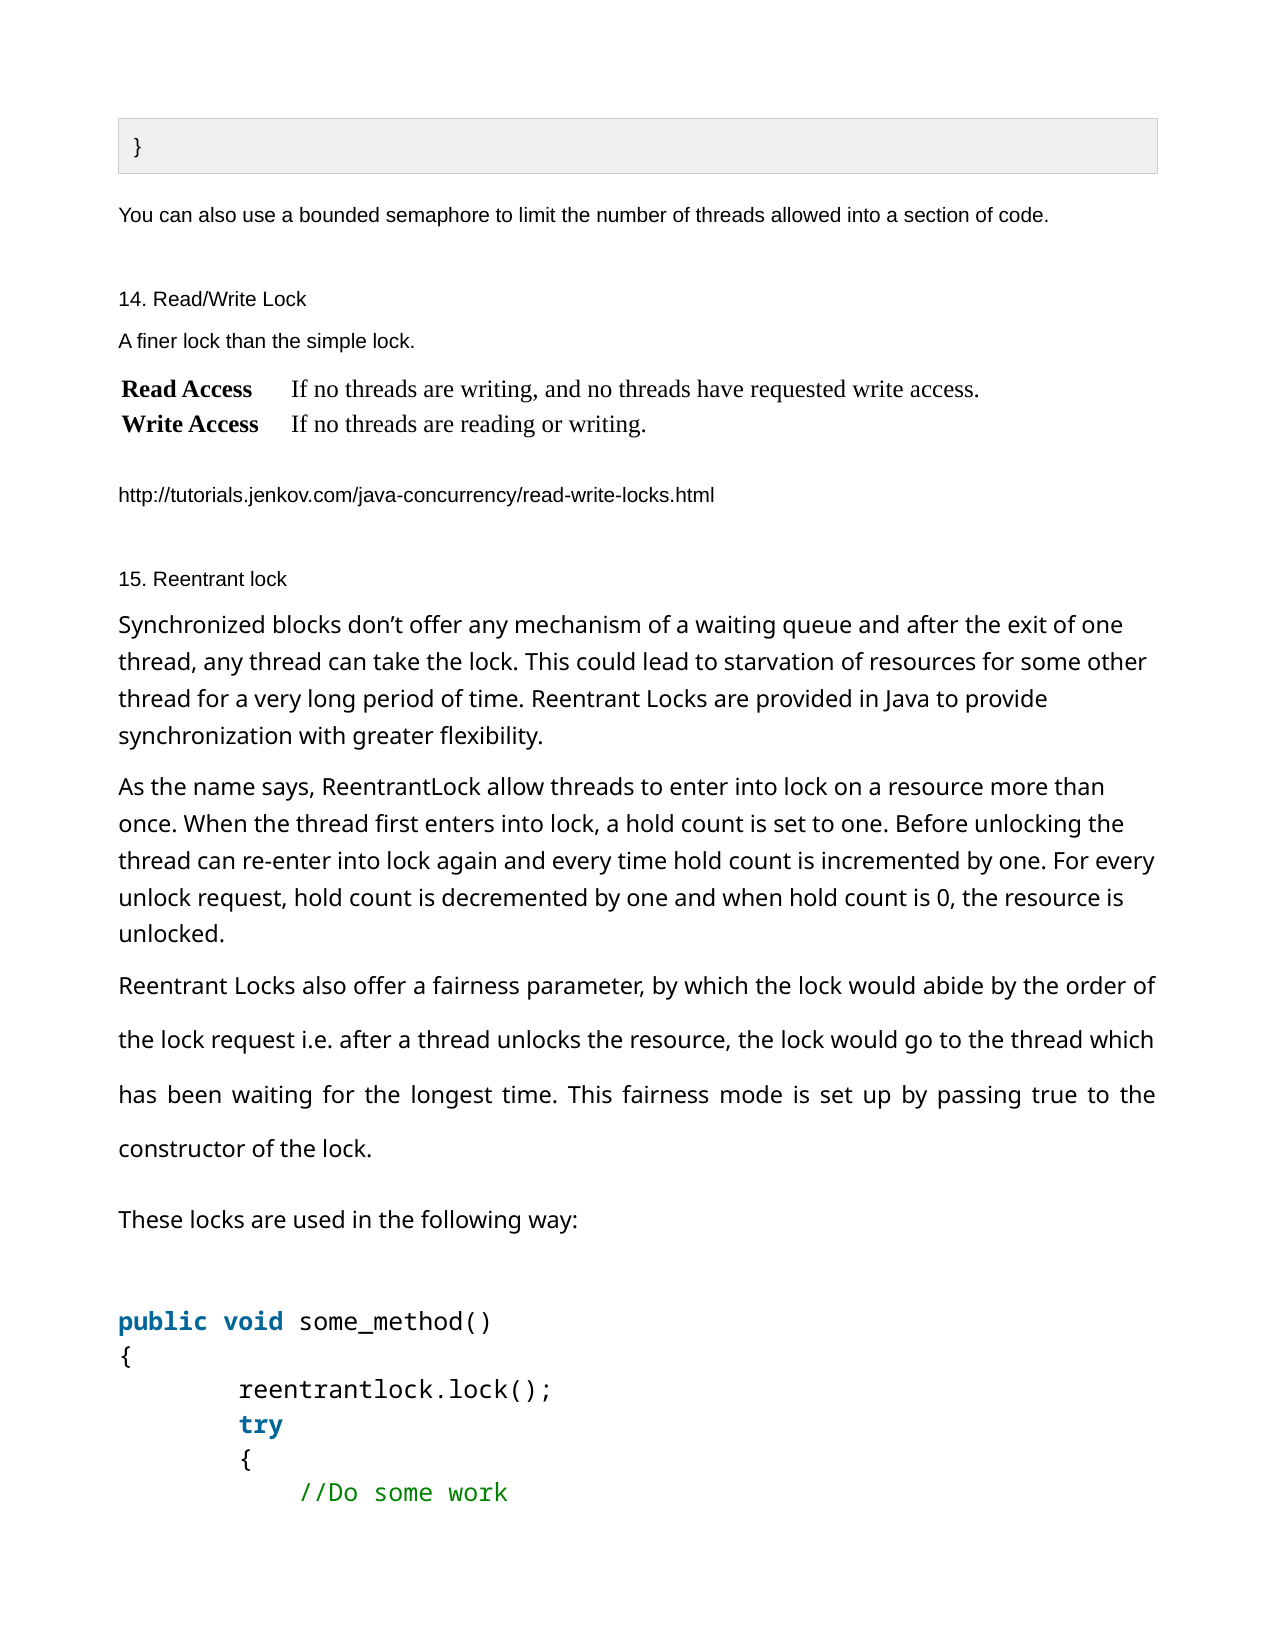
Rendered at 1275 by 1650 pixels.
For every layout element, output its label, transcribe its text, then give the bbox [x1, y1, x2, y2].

table_cell If no threads are reading or writing. [288, 406, 990, 441]
table_header Read Access [118, 371, 288, 406]
text 15. Reentrant lock [118, 567, 1157, 591]
table_cell Write Access [118, 406, 288, 441]
text As the name says, ReentrantLock allow threads to enter into lock on a resource more than once. When the thread first enters into lock, a hold count is set to one. Before unlocking the thread can re-enter into lock again and every time hold count is incremented by one. For every unlock request, hold count is decremented by one and when hold count is 0, the resource is unlocked. [118, 771, 1157, 949]
text Synchronized blocks don’t offer any mechanism of a waiting queue and after the exit of one thread, any thread can take the lock. This could lead to starvation of resources for some other thread for a very long period of time. Reentrant Locks are provided in Java to provide synchronization with greater flexibility. [118, 609, 1157, 751]
text Reentrant Locks also offer a fairness parameter, by which the lock would abide by the order of the lock request i.e. after a thread unlocks the resource, the lock would go to the thread which has been waiting for the longest time. This fairness mode is set up by passing true to the constructor of the lock. [118, 969, 1157, 1165]
text You can also use a bounded semaphore to limit the number of threads allowed into a section of code. [118, 203, 1157, 227]
table_header public void some_method() { reentrantlock.lock(); try { //Do some work [118, 1273, 670, 1509]
text These locks are used in the following way: [118, 1203, 1157, 1235]
table_header If no threads are writing, and no threads have requested write access. [288, 371, 990, 406]
text A finer lock than the simple lock. [118, 329, 1157, 353]
text 14. Read/Write Lock [118, 287, 1157, 311]
text } [119, 119, 1157, 173]
text http://tutorials.jenkov.com/java-concurrency/read-write-locks.html [118, 483, 1157, 507]
